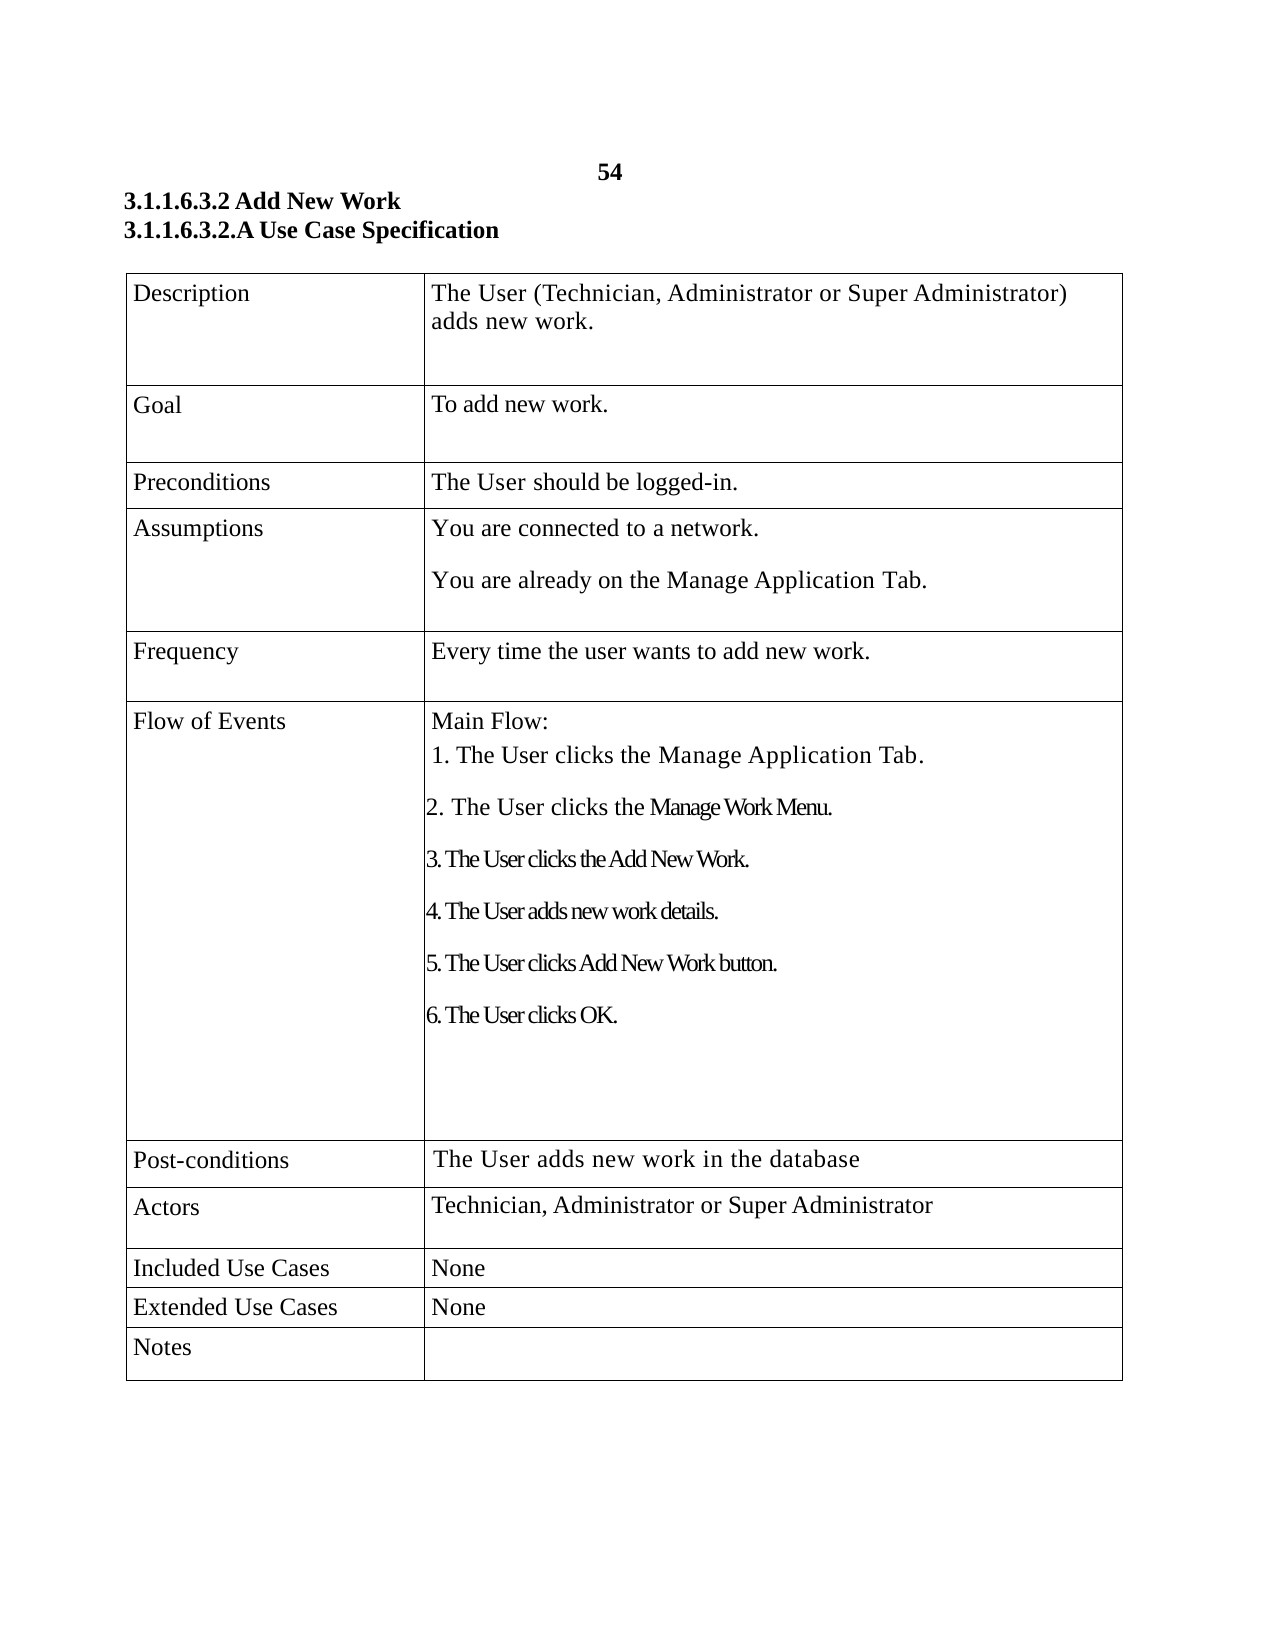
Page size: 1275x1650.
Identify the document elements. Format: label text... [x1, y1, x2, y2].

table_cell Technician, Administrator or Super Administrator [425, 1188, 1122, 1248]
table_cell The User should be logged-in. [425, 463, 1122, 508]
table_cell Main Flow: 1. The User clicks the Manage Application Tab. 2. The User clicks the Manage Work Menu. 3. The User clicks the Add New Work. 4. The User adds new work details. 5. The User clicks Add New Work button. 6. The User clicks OK. [425, 702, 1122, 1140]
table_cell Notes [127, 1328, 424, 1380]
table_cell Included Use Cases [127, 1249, 424, 1287]
table_cell Assumptions [127, 509, 424, 631]
table_cell You are connected to a network. You are already on the Manage Application Tab. [425, 509, 1122, 631]
table_cell Post-conditions [127, 1141, 424, 1187]
table_cell None [425, 1249, 1122, 1287]
table_cell Every time the user wants to add new work. [425, 632, 1122, 701]
table_cell Frequency [127, 632, 424, 701]
table_cell Flow of Events [127, 702, 424, 1140]
table_cell Actors [127, 1188, 424, 1248]
table_cell Preconditions [127, 463, 424, 508]
table_header Description [127, 274, 424, 385]
text 3.1.1.6.3.2.A Use Case Specification [123, 215, 1096, 244]
text 54 [123, 157, 1096, 186]
table_cell Goal [127, 386, 424, 461]
table_cell [425, 1328, 1122, 1380]
table_cell The User adds new work in the database [425, 1141, 1122, 1187]
table_cell To add new work. [425, 386, 1122, 461]
text 3.1.1.6.3.2 Add New Work [123, 186, 1096, 215]
table_cell None [425, 1288, 1122, 1327]
table_header The User (Technician, Administrator or Super Administrator) adds new work. [425, 274, 1122, 385]
table_cell Extended Use Cases [127, 1288, 424, 1327]
